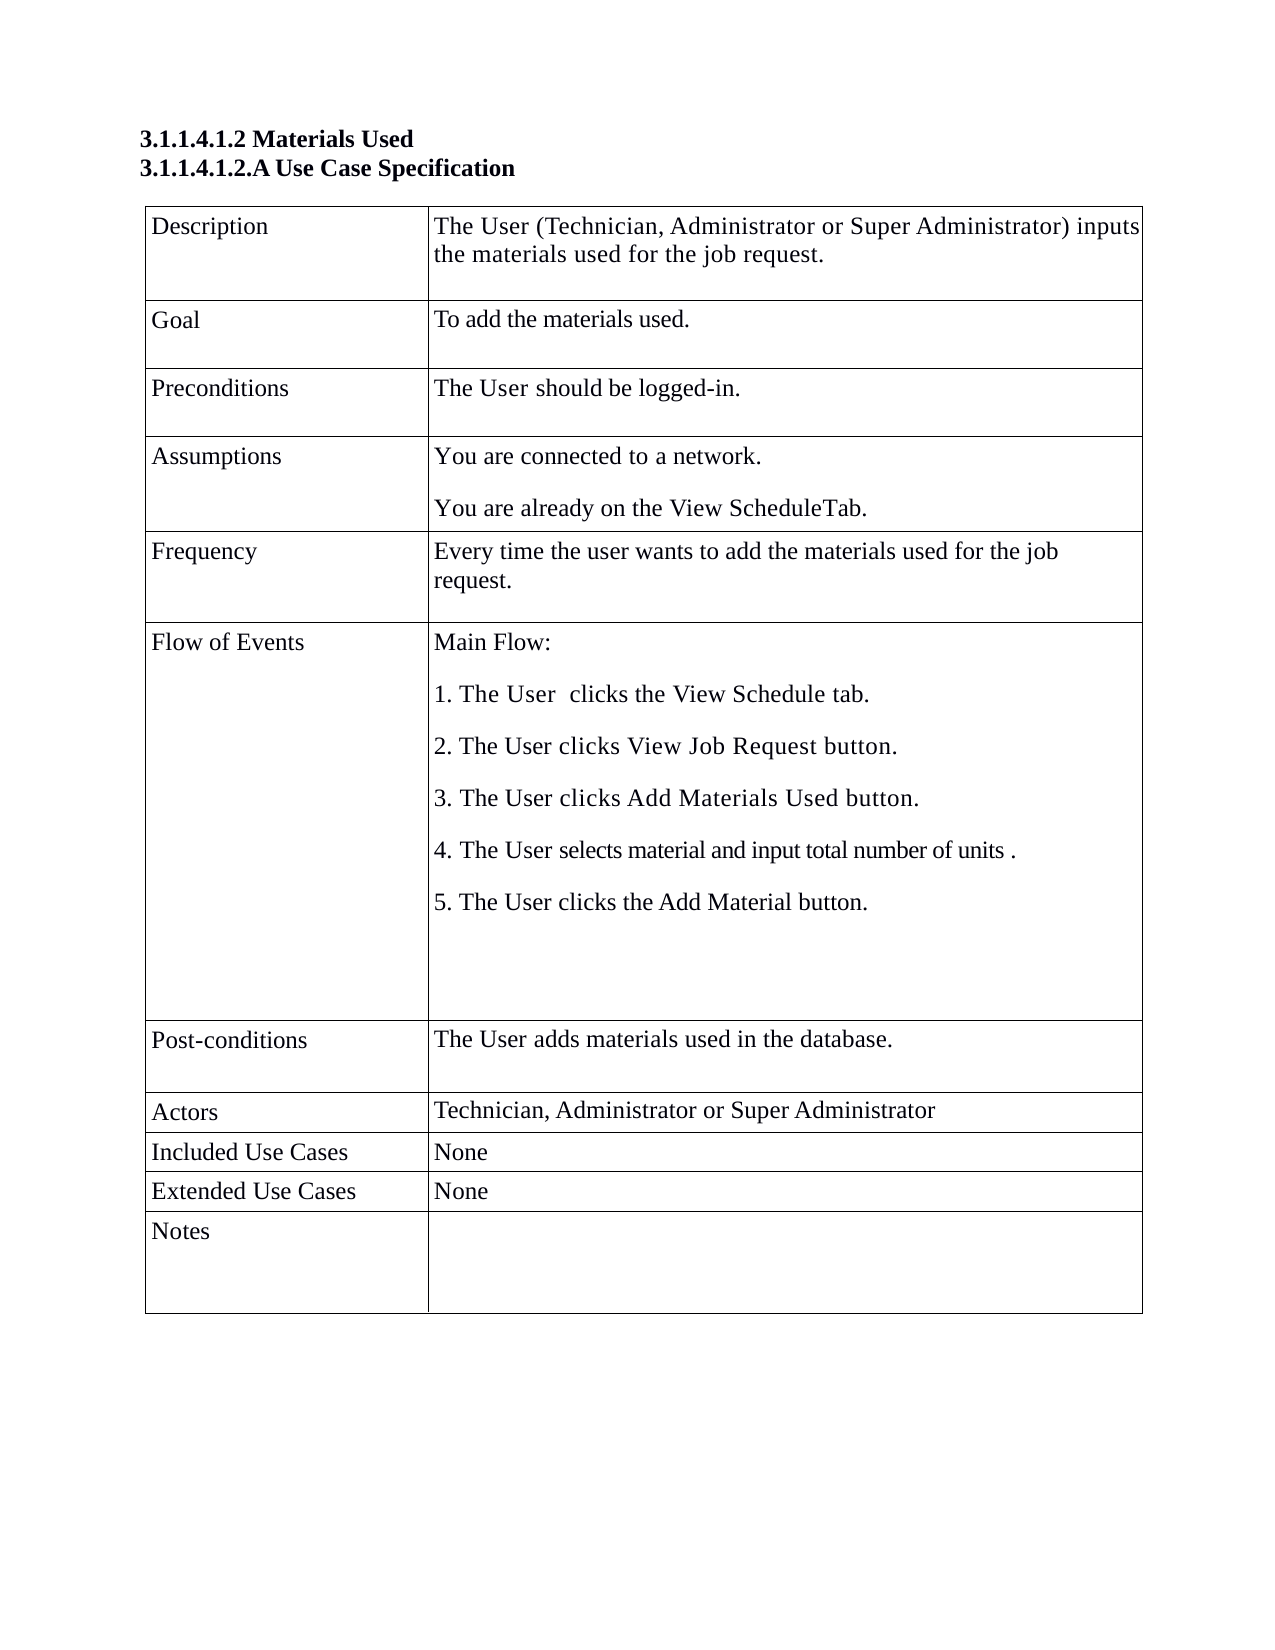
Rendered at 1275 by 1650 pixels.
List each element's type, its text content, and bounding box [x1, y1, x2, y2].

table_cell Every time the user wants to add the materials used for the job request. [429, 532, 1142, 622]
table_cell The User should be logged-in. [429, 369, 1142, 436]
table_cell [429, 1212, 1142, 1312]
table_cell Notes [146, 1212, 428, 1312]
table_header Description [146, 207, 428, 300]
table_cell You are connected to a network. You are already on the View ScheduleTab. [429, 437, 1142, 531]
table_cell Goal [146, 301, 428, 368]
table_cell Assumptions [146, 437, 428, 531]
text 3.1.1.4.1.2 Materials Used [139, 124, 1096, 153]
table_header The User (Technician, Administrator or Super Administrator) inputs the materials used for the job request. [429, 207, 1142, 300]
table_cell Actors [146, 1093, 428, 1132]
table_cell None [429, 1133, 1142, 1171]
table_cell Flow of Events [146, 623, 428, 1020]
table_cell Main Flow: 1. The User clicks the View Schedule tab. 2. The User clicks View Job Request button. 3. The User clicks Add Materials Used button. 4. The User selects material and input total number of units . 5. The User clicks the Add Material button. [429, 623, 1142, 1020]
table_cell None [429, 1172, 1142, 1211]
table_cell Post-conditions [146, 1021, 428, 1092]
table_cell The User adds materials used in the database. [429, 1021, 1142, 1092]
table_cell Extended Use Cases [146, 1172, 428, 1211]
table_cell Frequency [146, 532, 428, 622]
table_cell Preconditions [146, 369, 428, 436]
table_cell Included Use Cases [146, 1133, 428, 1171]
table_cell Technician, Administrator or Super Administrator [429, 1093, 1142, 1132]
table_cell To add the materials used. [429, 301, 1142, 368]
text 3.1.1.4.1.2.A Use Case Specification [139, 153, 1096, 181]
